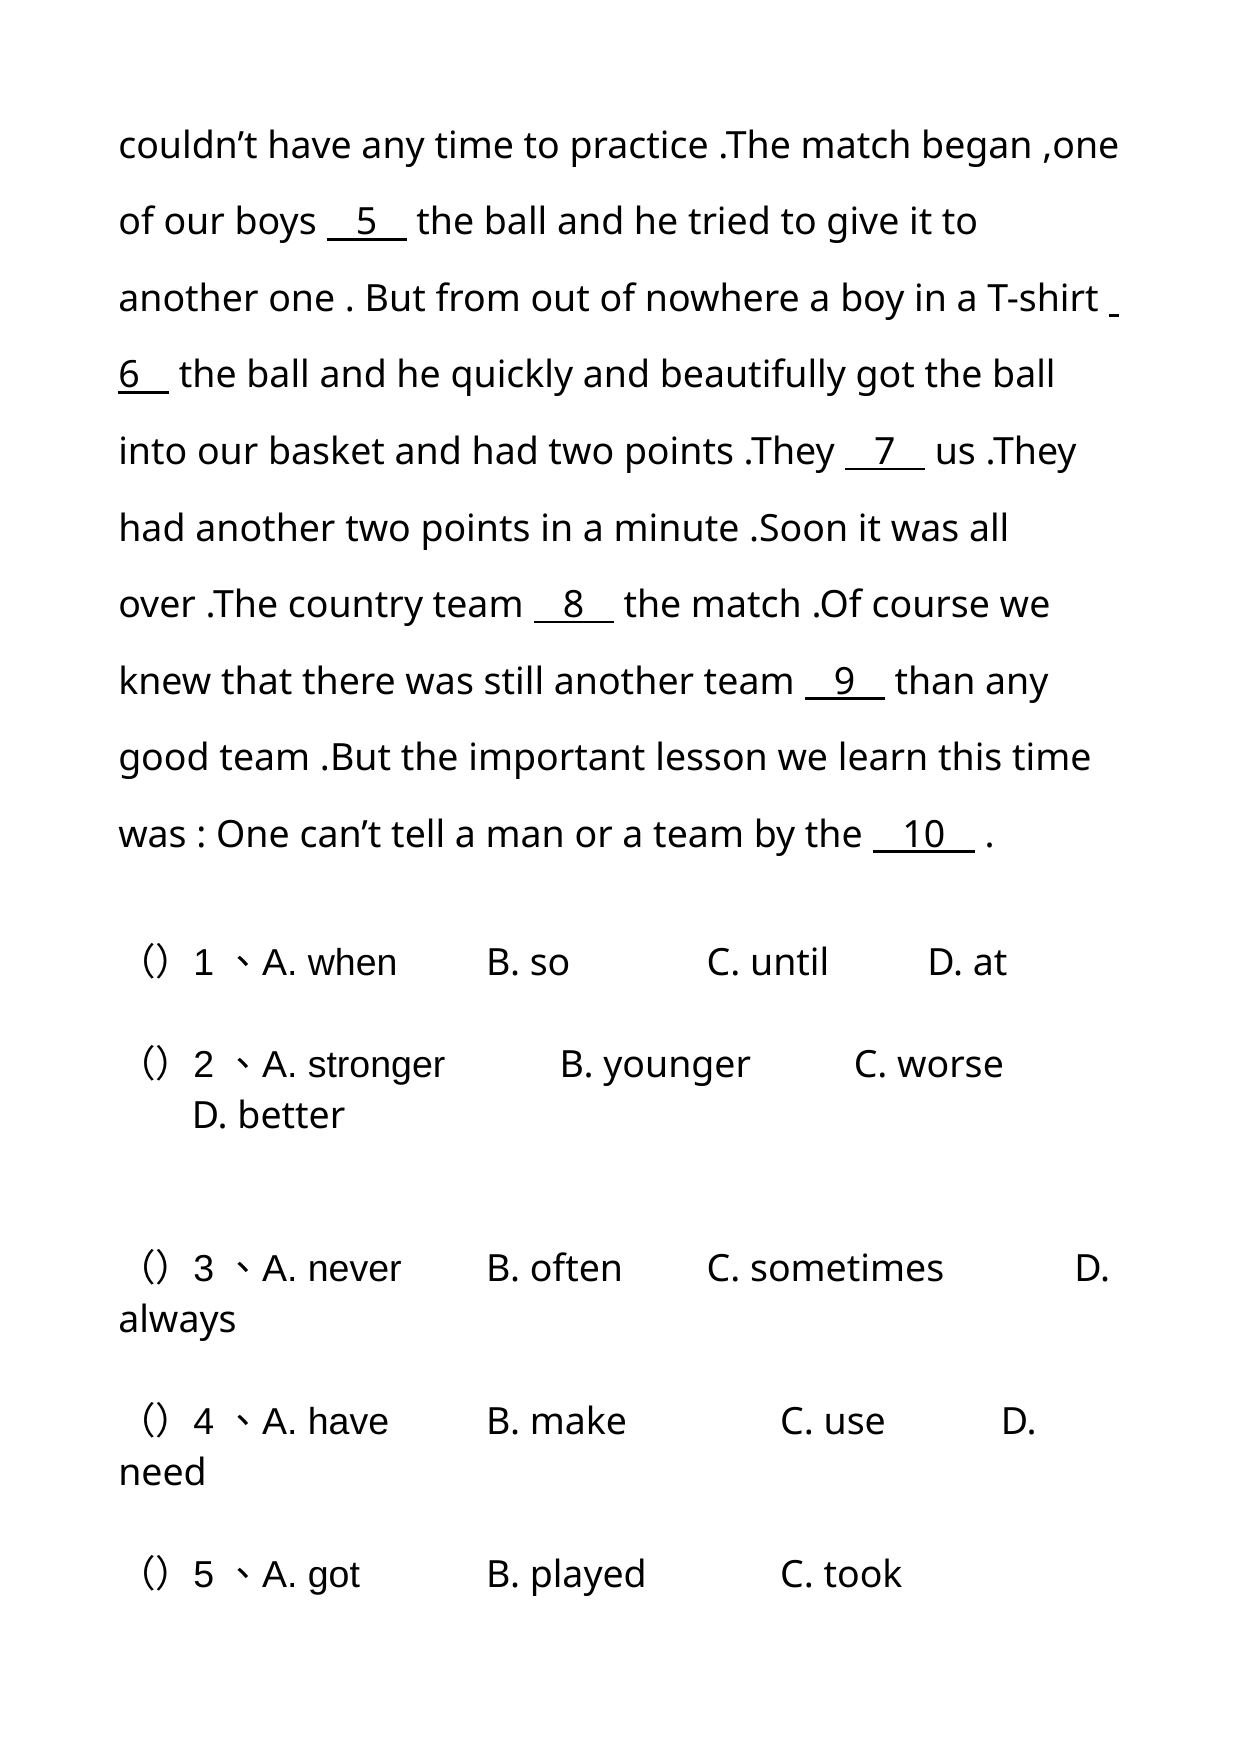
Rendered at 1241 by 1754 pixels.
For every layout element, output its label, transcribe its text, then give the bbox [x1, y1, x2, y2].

text （）3 、A. never B. often C. sometimes D. always [118, 1241, 1122, 1343]
text （）1 、A. when B. so C. until D. at [118, 935, 1122, 986]
text （）4 、A. have B. make C. use D. need [118, 1394, 1122, 1496]
text couldn’t have any time to practice .The match began ,one of our boys 5 the ball and he tried to give it to another one . But from out of nowhere a boy in a T-shirt 6 the ball and he quickly and beautifully got the ball into our basket and had two points .They 7 us .They had another two points in a minute .Soon it was all over .The country team 8 the match .Of course we knew that there was still another team 9 than any good team .But the important lesson we learn this time was : One can’t tell a man or a team by the 10 . [118, 118, 1122, 858]
text （）5 、A. got B. played C. took [118, 1547, 1122, 1598]
text （）2 、A. stronger B. younger C. worse D. better [118, 1037, 1122, 1139]
